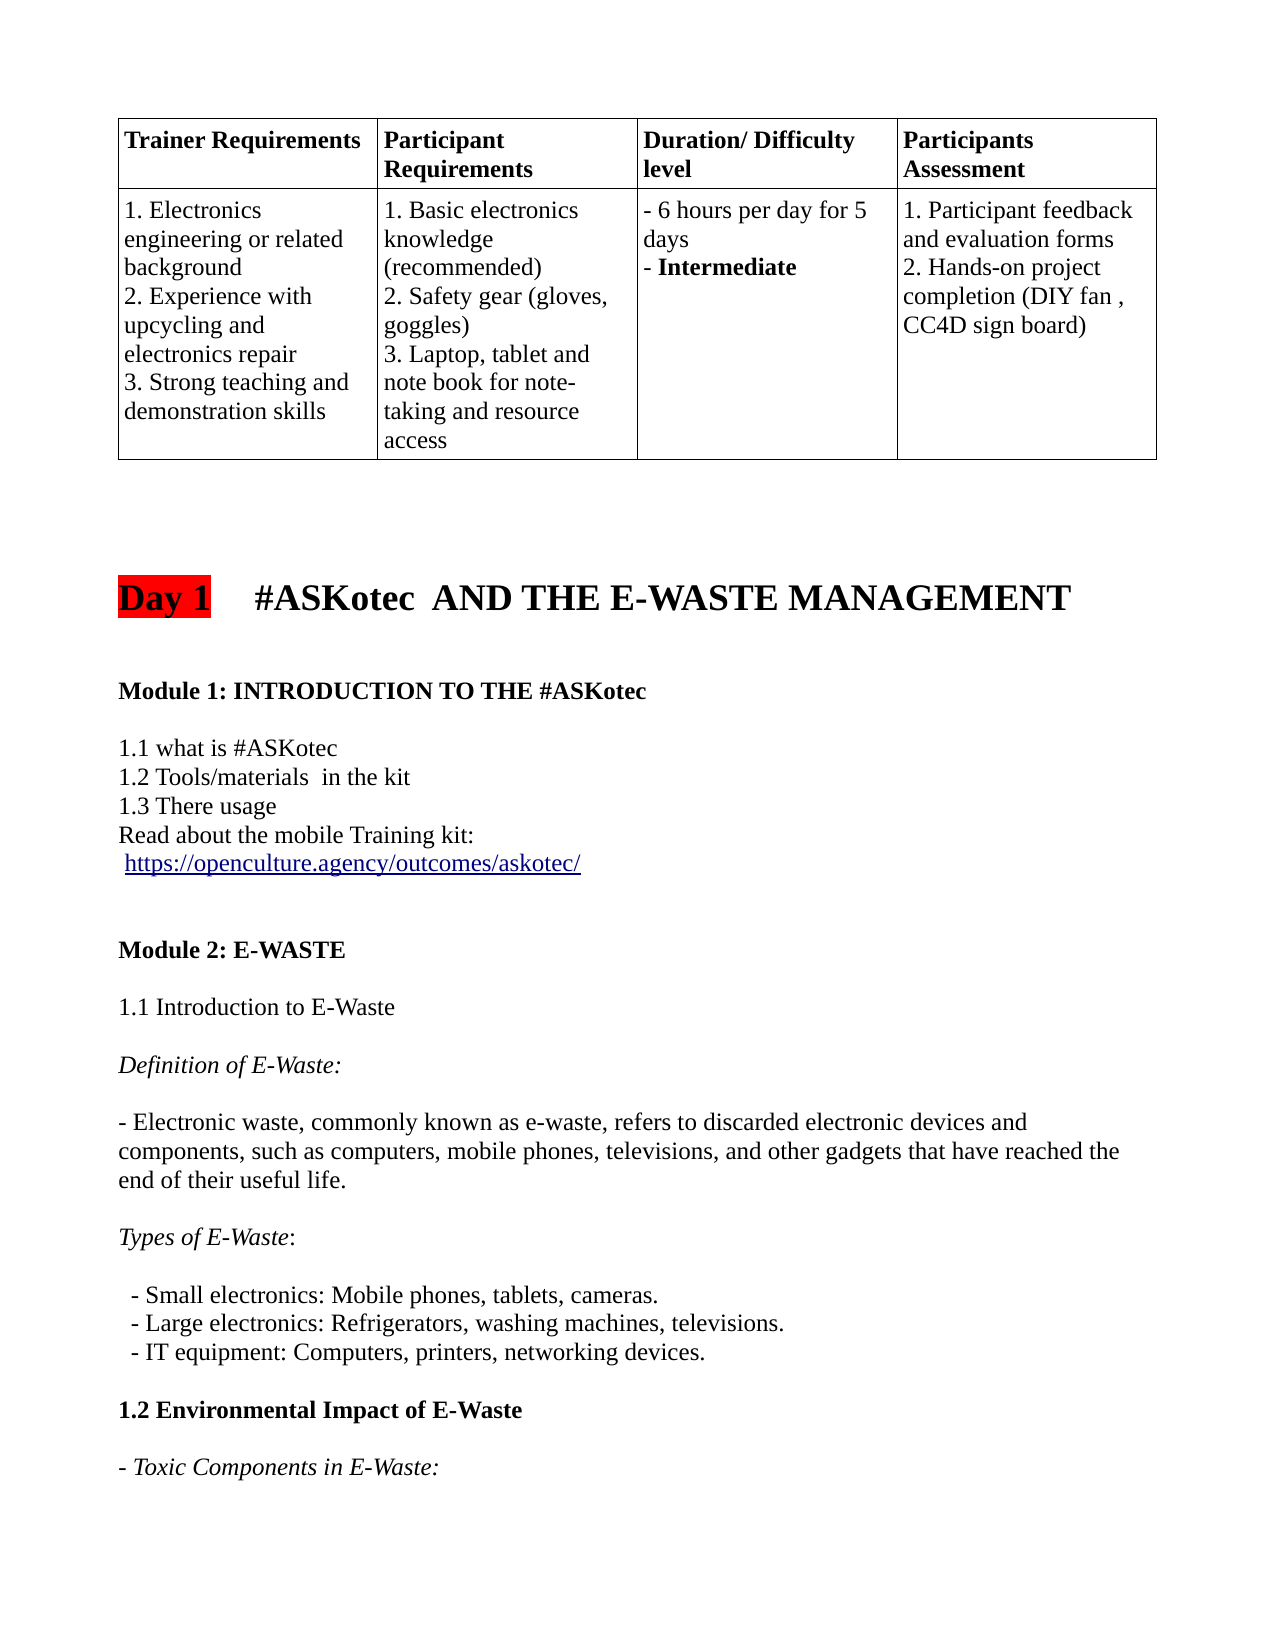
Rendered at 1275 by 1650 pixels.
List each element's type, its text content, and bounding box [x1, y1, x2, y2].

text 1.1 Introduction to E-Waste [118, 992, 1157, 1021]
table_cell - 6 hours per day for 5 days - Intermediate [638, 189, 897, 459]
text Day 1 #ASKotec AND THE E-WASTE MANAGEMENT [118, 575, 1157, 618]
text Read about the mobile Training kit: [118, 820, 1157, 848]
table_cell 1. Participant feedback and evaluation forms 2. Hands-on project completion (DIY fan , CC4D sign board) [898, 189, 1156, 459]
text Module 1: INTRODUCTION TO THE #ASKotec [118, 676, 1157, 705]
text 1.3 There usage [118, 791, 1157, 820]
text 1.2 Tools/materials in the kit [118, 762, 1157, 791]
table_cell 1. Electronics engineering or related background 2. Experience with upcycling and electronics repair 3. Strong teaching and demonstration skills [119, 189, 377, 459]
table_header Participants Assessment [898, 119, 1156, 188]
text - Electronic waste, commonly known as e-waste, refers to discarded electronic devices and components, such as computers, mobile phones, televisions, and other gadgets that have reached the end of their useful life. [118, 1107, 1157, 1193]
table_cell 1. Basic electronics knowledge (recommended) 2. Safety gear (gloves, goggles) 3. Laptop, tablet and note book for note-taking and resource access [378, 189, 637, 459]
table_header Participant Requirements [378, 119, 637, 188]
text Definition of E-Waste: [118, 1050, 1157, 1078]
table_header Trainer Requirements [119, 119, 377, 188]
text - Toxic Components in E-Waste: [118, 1452, 1157, 1481]
text 1.1 what is #ASKotec [118, 733, 1157, 762]
text - IT equipment: Computers, printers, networking devices. [118, 1337, 1157, 1366]
text Module 2: E-WASTE [118, 935, 1157, 963]
text - Large electronics: Refrigerators, washing machines, televisions. [118, 1308, 1157, 1337]
text Types of E-Waste: [118, 1222, 1157, 1251]
table_header Duration/ Difficulty level [638, 119, 897, 188]
text https://openculture.agency/outcomes/askotec/ [118, 848, 1157, 877]
text - Small electronics: Mobile phones, tablets, cameras. [118, 1280, 1157, 1308]
text 1.2 Environmental Impact of E-Waste [118, 1395, 1157, 1423]
